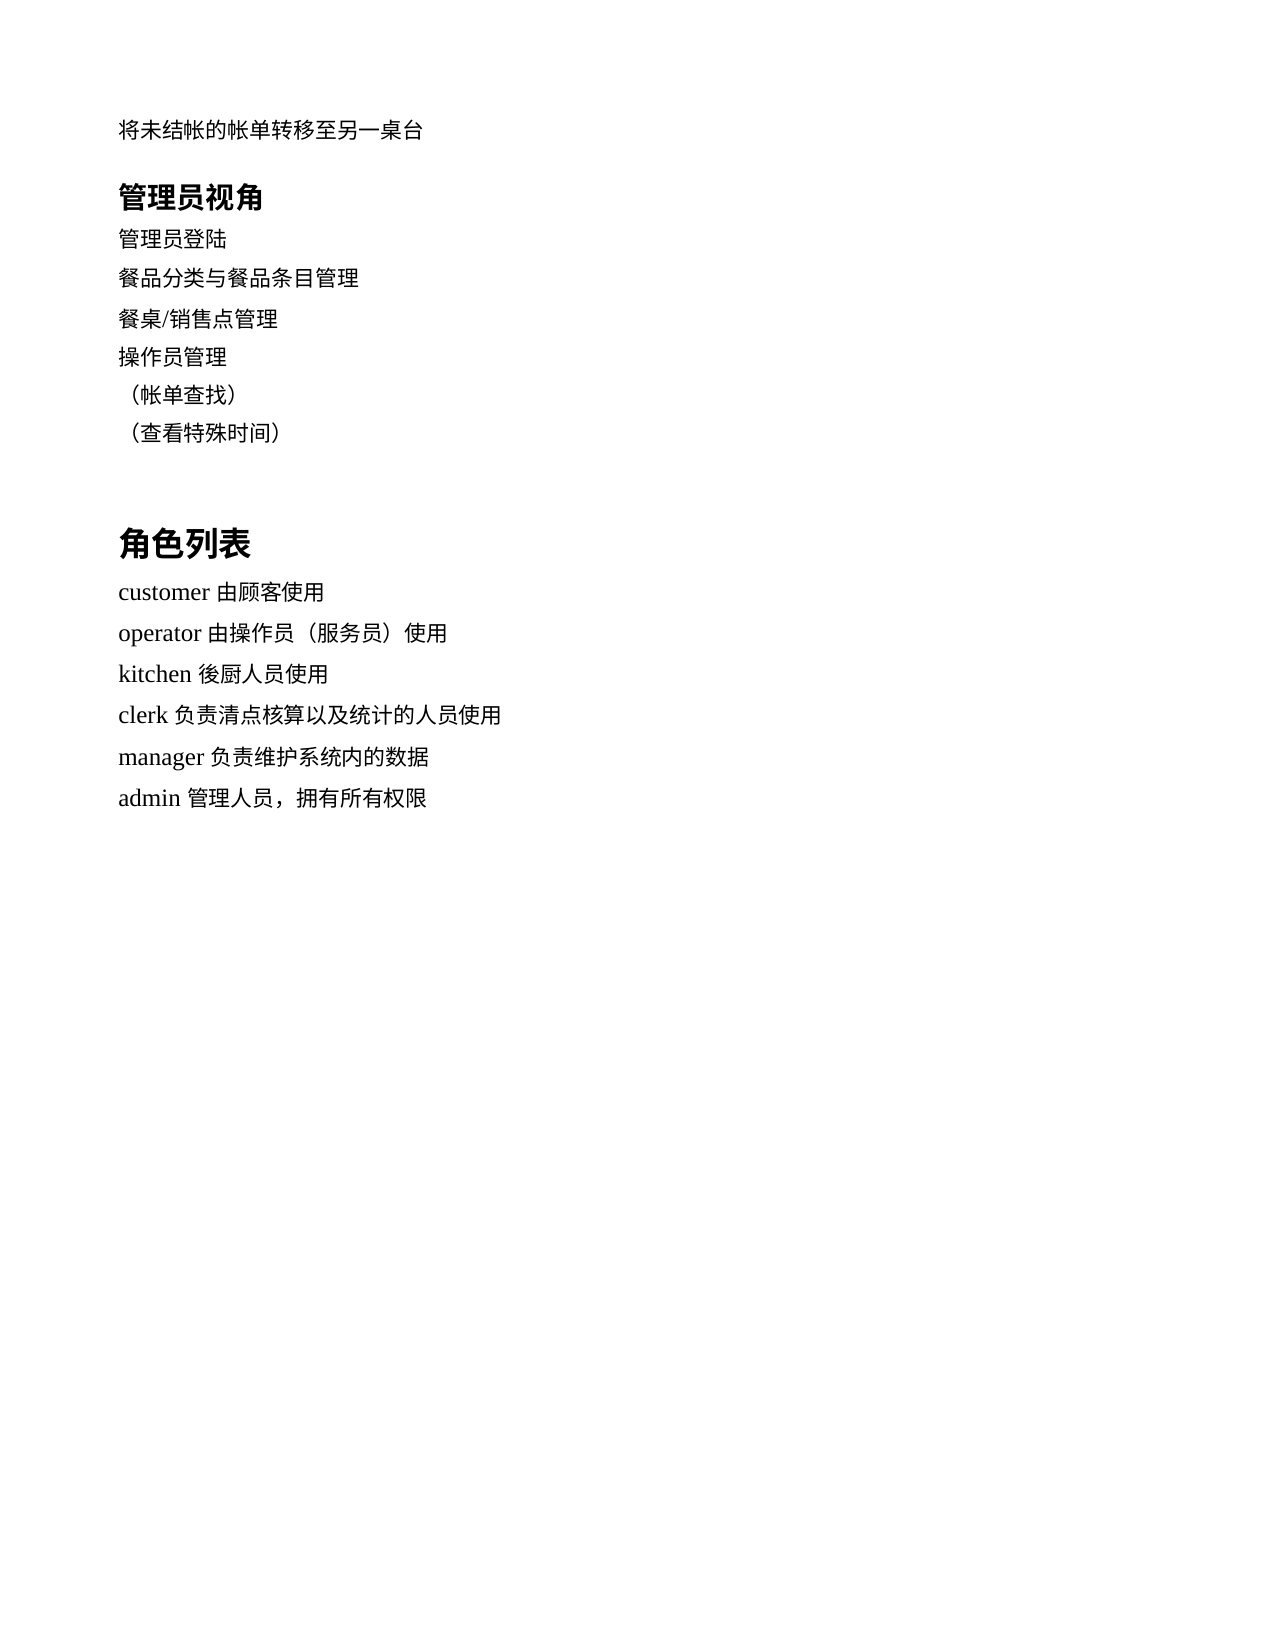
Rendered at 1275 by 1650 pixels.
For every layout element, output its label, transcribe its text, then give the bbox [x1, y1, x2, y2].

text （查看特殊时间） [118, 421, 1157, 446]
text 餐品分类与餐品条目管理 [118, 266, 1157, 291]
text kitchen 後厨人员使用 [118, 659, 1157, 688]
text customer 由顾客使用 [118, 577, 1157, 606]
text 餐桌/销售点管理 [118, 304, 1157, 332]
text admin 管理人员，拥有所有权限 [118, 783, 1157, 812]
text 管理员登陆 [118, 228, 1157, 253]
subtitle 角色列表 [118, 525, 1157, 564]
text manager 负责维护系统内的数据 [118, 742, 1157, 771]
text clerk 负责清点核算以及统计的人员使用 [118, 701, 1157, 729]
subtitle 管理员视角 [118, 181, 1157, 215]
text 将未结帐的帐单转移至另一桌台 [118, 118, 1157, 144]
text 操作员管理 [118, 345, 1157, 370]
text operator 由操作员（服务员）使用 [118, 618, 1157, 647]
text （帐单查找） [118, 383, 1157, 408]
